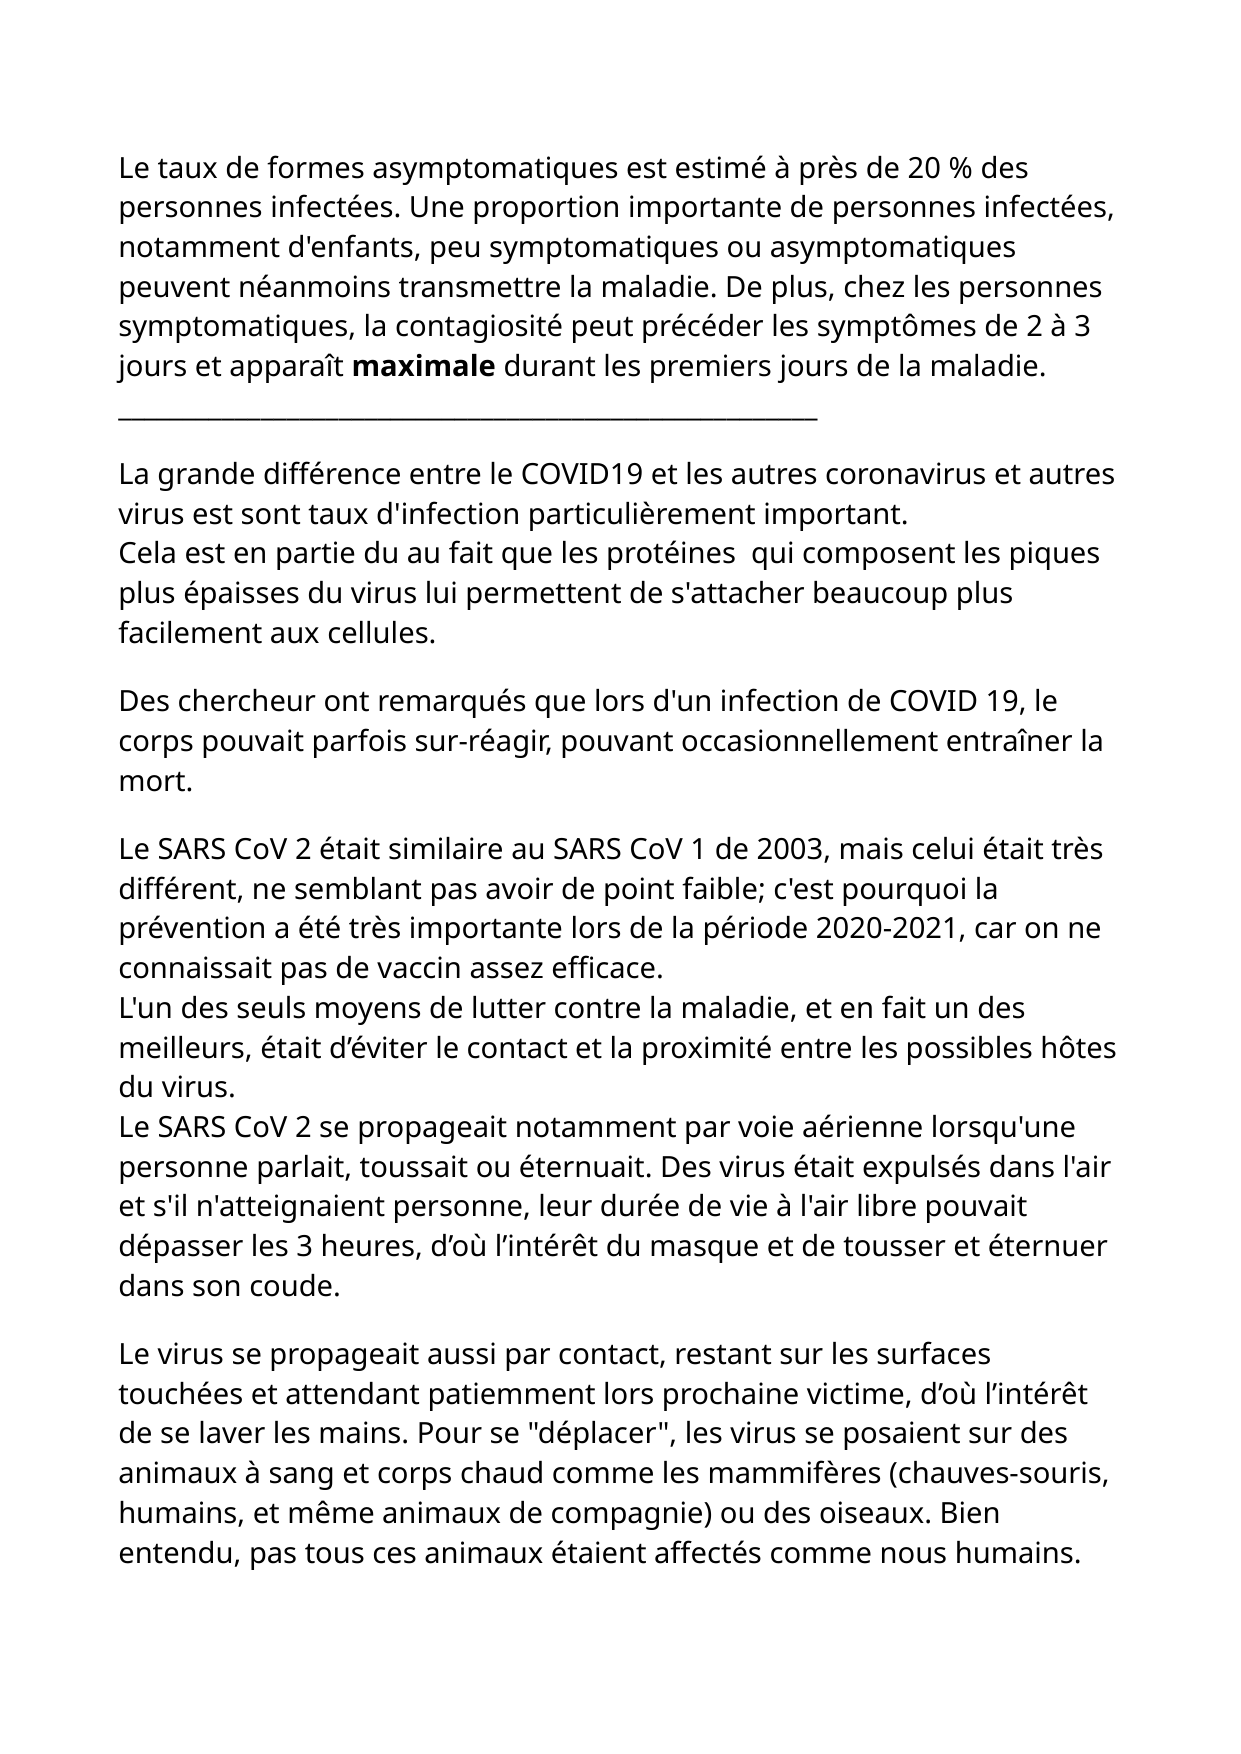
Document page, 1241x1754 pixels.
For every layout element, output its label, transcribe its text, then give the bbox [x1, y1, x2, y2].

text Le taux de formes asymptomatiques est estimé à près de 20 % des personnes infectées. Une proportion importante de personnes infectées, notamment d'enfants, peu symptomatiques ou asymptomatiques peuvent néanmoins transmettre la maladie. De plus, chez les personnes symptomatiques, la contagiosité peut précéder les symptômes de 2 à 3 jours et apparaît maximale durant les premiers jours de la maladie. [118, 147, 1122, 385]
text Cela est en partie du au fait que les protéines qui composent les piques plus épaisses du virus lui permettent de s'attacher beaucoup plus facilement aux cellules. [118, 533, 1122, 652]
text Le SARS CoV 2 se propageait notamment par voie aérienne lorsqu'une personne parlait, toussait ou éternuait. Des virus était expulsés dans l'air et s'il n'atteignaient personne, leur durée de vie à l'air libre pouvait dépasser les 3 heures, d’où l’intérêt du masque et de tousser et éternuer dans son coude. [118, 1106, 1122, 1305]
text Le virus se propageait aussi par contact, restant sur les surfaces touchées et attendant patiemment lors prochaine victime, d’où l’intérêt de se laver les mains. Pour se "déplacer", les virus se posaient sur des animaux à sang et corps chaud comme les mammifères (chauves-souris, humains, et même animaux de compagnie) ou des oiseaux. Bien entendu, pas tous ces animaux étaient affectés comme nous humains. [118, 1333, 1122, 1572]
text Le SARS CoV 2 était similaire au SARS CoV 1 de 2003, mais celui était très différent, ne semblant pas avoir de point faible; c'est pourquoi la prévention a été très importante lors de la période 2020-2021, car on ne connaissait pas de vaccin assez efficace. [118, 828, 1122, 987]
text Des chercheur ont remarqués que lors d'un infection de COVID 19, le corps pouvait parfois sur-réagir, pouvant occasionnellement entraîner la mort. [118, 681, 1122, 800]
text L'un des seuls moyens de lutter contre la maladie, et en fait un des meilleurs, était d’éviter le contact et la proximité entre les possibles hôtes du virus. [118, 987, 1122, 1106]
text ______________________________________________________ [118, 385, 1122, 425]
text La grande différence entre le COVID19 et les autres coronavirus et autres virus est sont taux d'infection particulièrement important. [118, 453, 1122, 533]
